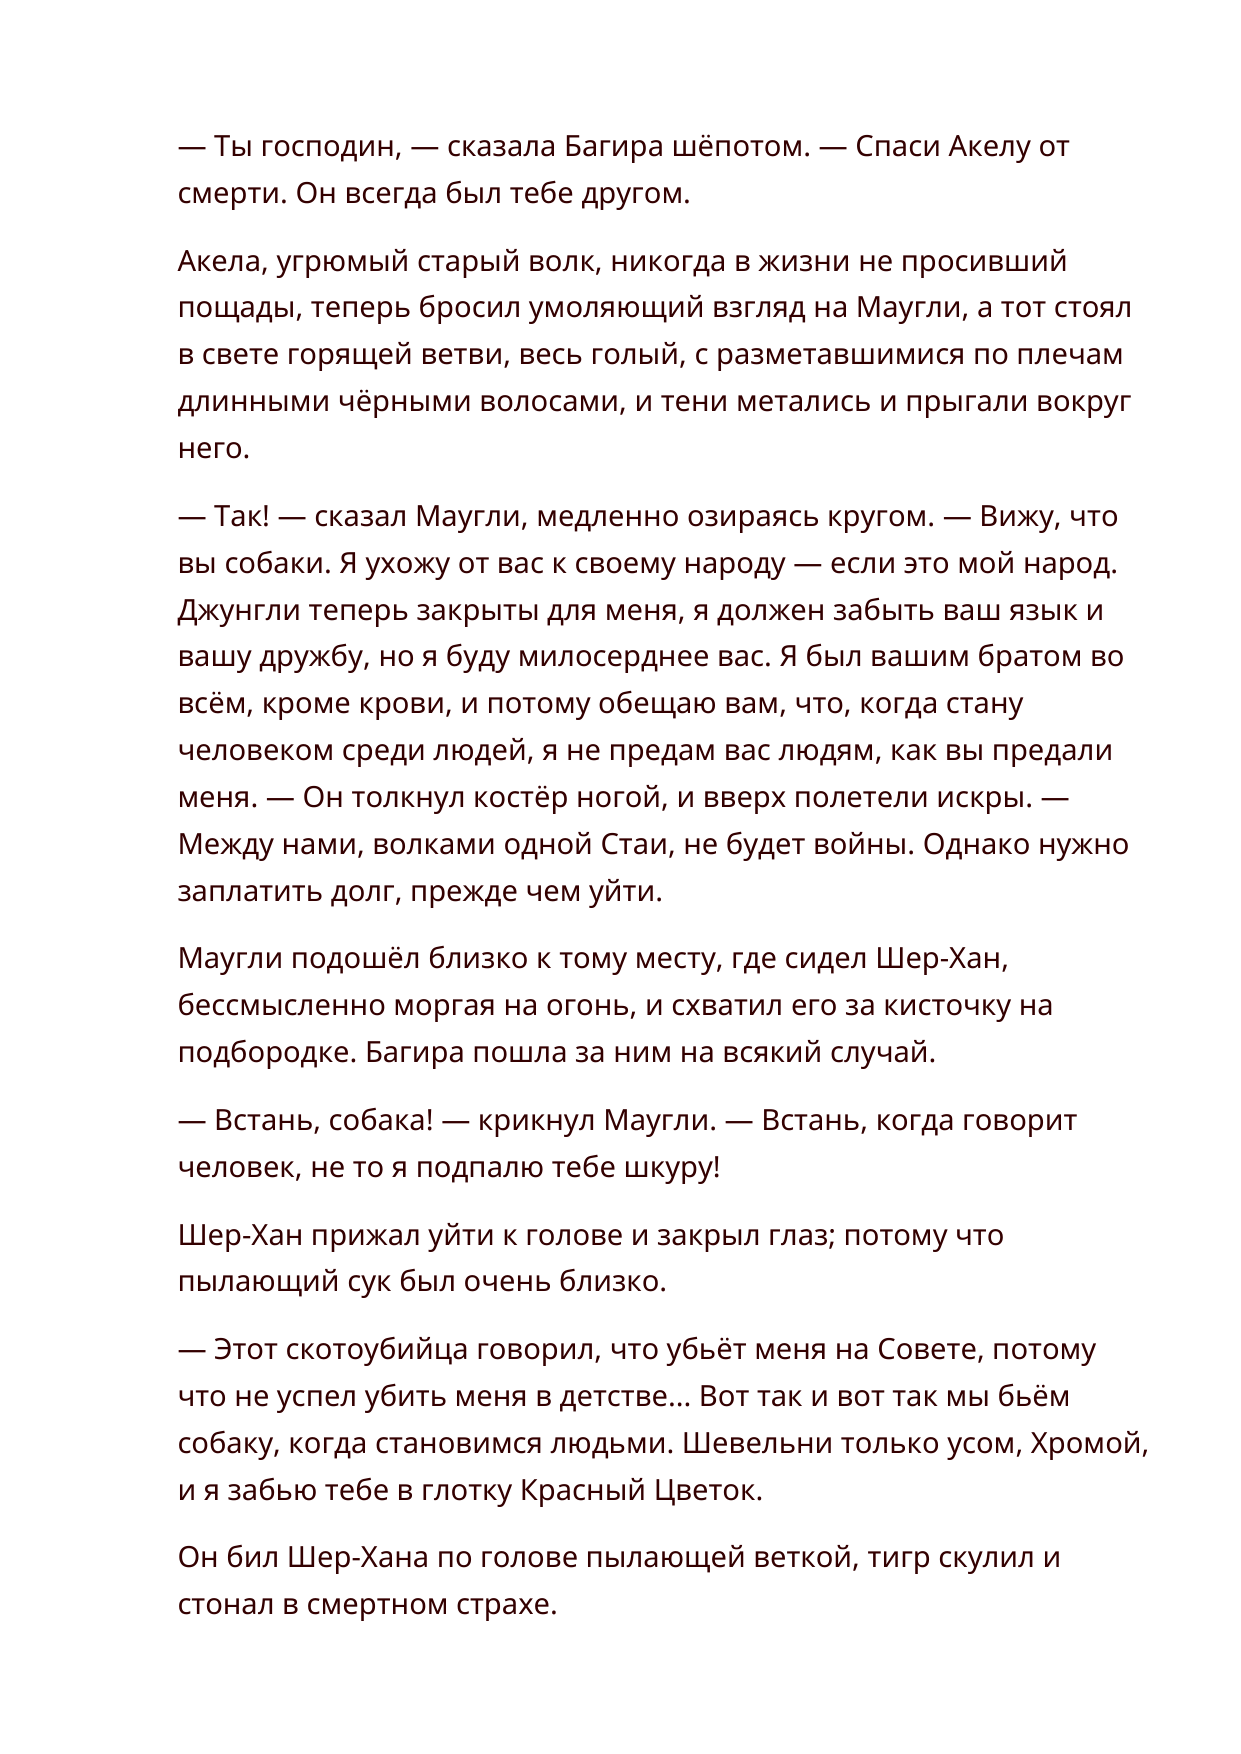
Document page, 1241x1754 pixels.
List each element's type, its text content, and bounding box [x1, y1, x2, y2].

text — Ты господин, — сказала Багира шёпотом. — Спаси Акелу от смерти. Он всегда был тебе другом. [177, 118, 1152, 212]
text — Так! — сказал Маугли, медленно озираясь кругом. — Вижу, что вы собаки. Я ухожу от вас к своему народу — если это мой народ. Джунгли теперь закрыты для меня, я должен забыть ваш язык и вашу дружбу, но я буду милосерднее вас. Я был вашим братом во всём, кроме крови, и потому обещаю вам, что, когда стану человеком среди людей, я не предам вас людям, как вы предали меня. — Он толкнул костёр ногой, и вверх полетели искры. — Между нами, волками одной Стаи, не будет войны. Однако нужно заплатить долг, прежде чем уйти. [177, 488, 1152, 910]
text — Встань, собака! — крикнул Маугли. — Встань, когда говорит человек, не то я подпалю тебе шкуру! [177, 1092, 1152, 1186]
text — Этот скотоубийца говорил, что убьёт меня на Совете, потому что не успел убить меня в детстве... Вот так и вот так мы бьём собаку, когда становимся людьми. Шевельни только усом, Хромой, и я забью тебе в глотку Красный Цветок. [177, 1321, 1152, 1509]
text Шер-Хан прижал уйти к голове и закрыл глаз; потому что пылающий сук был очень близко. [177, 1207, 1152, 1300]
text Акела, угрюмый старый волк, никогда в жизни не просивший пощады, теперь бросил умоляющий взгляд на Маугли, а тот стоял в свете горящей ветви, весь голый, с разметавшимися по плечам длинными чёрными волосами, и тени метались и прыгали вокруг него. [177, 233, 1152, 467]
text Маугли подошёл близко к тому месту, где сидел Шер-Хан, бессмысленно моргая на огонь, и схватил его за кисточку на подбородке. Багира пошла за ним на всякий случай. [177, 931, 1152, 1071]
text Он бил Шер-Хана по голове пылающей веткой, тигр скулил и стонал в смертном страхе. [177, 1529, 1152, 1623]
